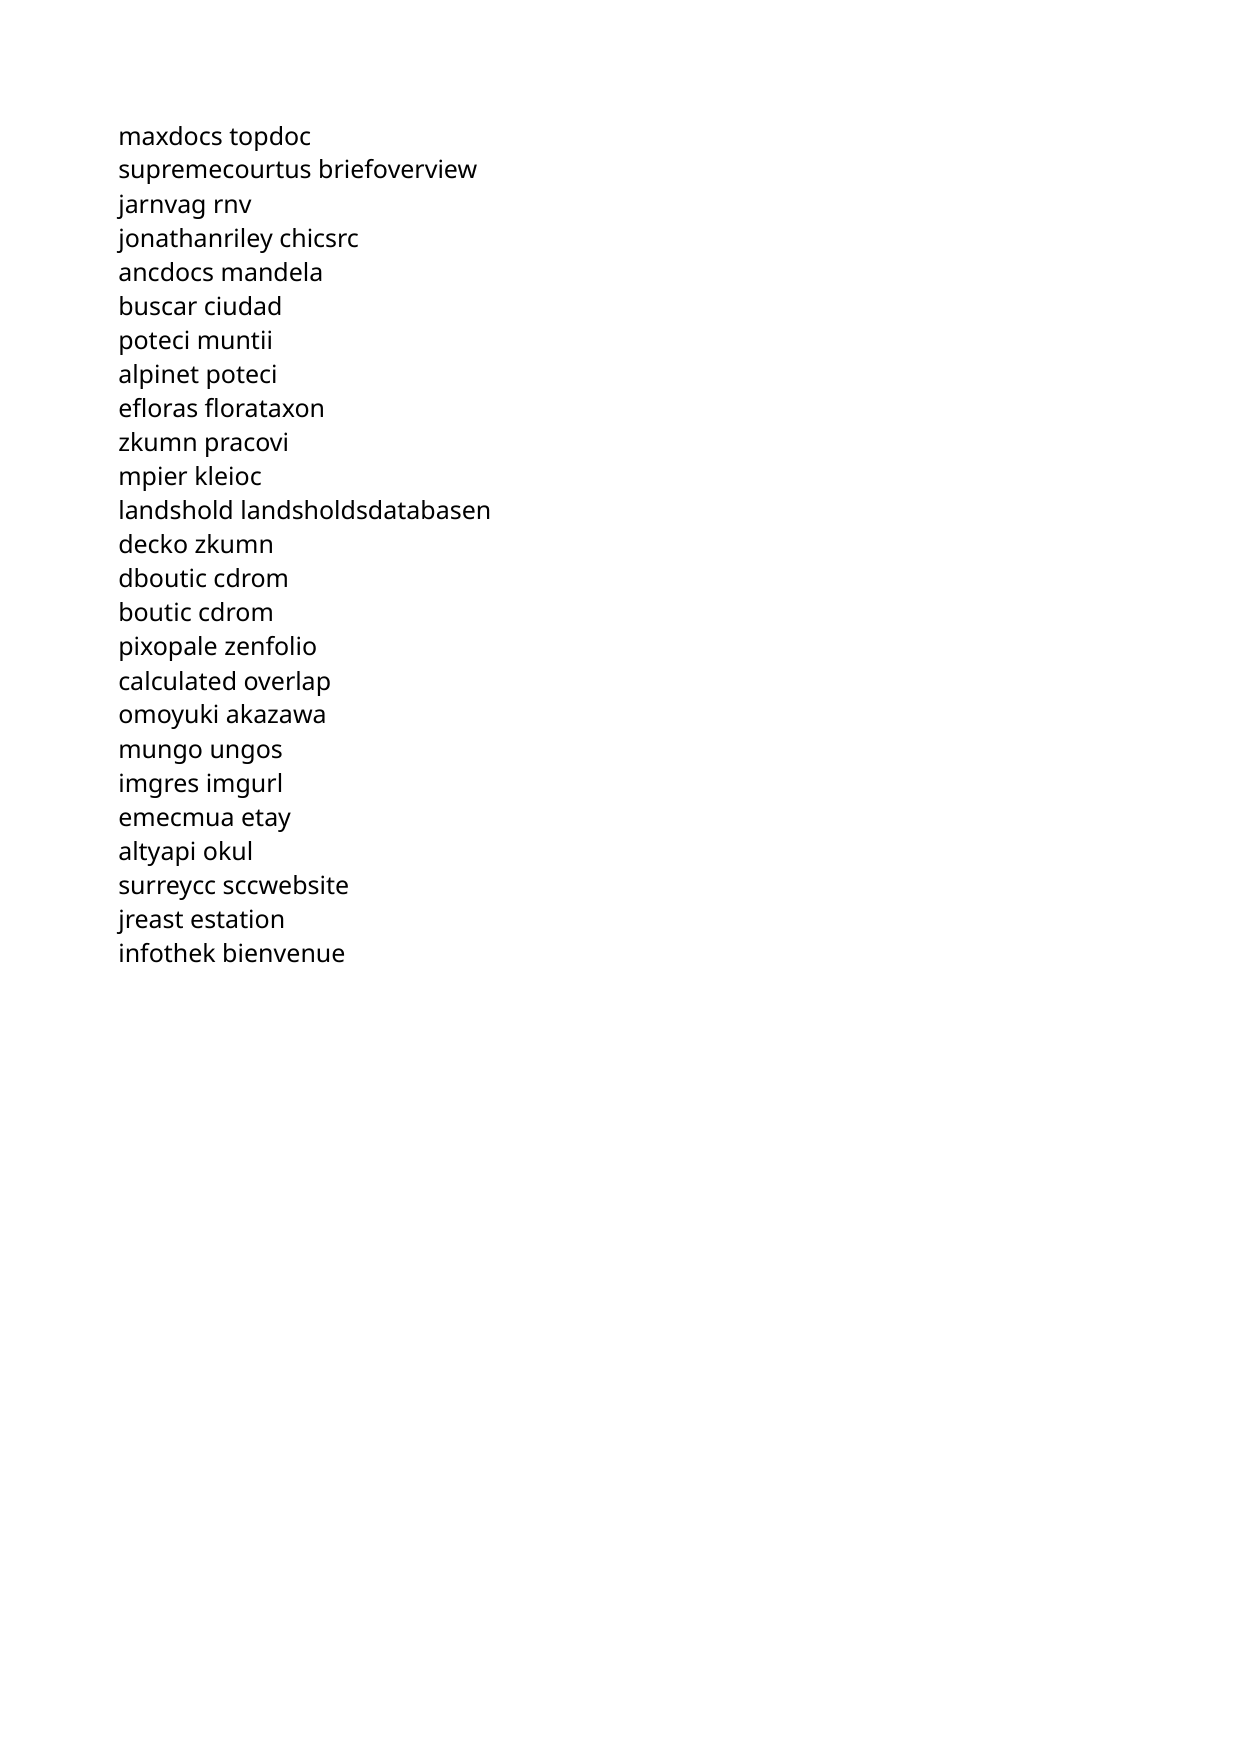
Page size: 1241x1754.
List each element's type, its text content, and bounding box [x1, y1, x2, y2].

text efloras florataxon [118, 391, 1122, 425]
text maxdocs topdoc [118, 118, 1122, 152]
text emecmua etay [118, 799, 1122, 833]
text landshold landsholdsdatabasen [118, 493, 1122, 527]
text pixopale zenfolio [118, 629, 1122, 663]
text poteci muntii [118, 322, 1122, 357]
text boutic cdrom [118, 595, 1122, 629]
text imgres imgurl [118, 765, 1122, 799]
text altyapi okul [118, 833, 1122, 867]
text surreycc sccwebsite [118, 867, 1122, 902]
text jonathanriley chicsrc [118, 220, 1122, 254]
text alpinet poteci [118, 357, 1122, 391]
text buscar ciudad [118, 288, 1122, 322]
text dboutic cdrom [118, 561, 1122, 595]
text mpier kleioc [118, 459, 1122, 493]
text supremecourtus briefoverview [118, 152, 1122, 186]
text omoyuki akazawa [118, 697, 1122, 731]
text mungo ungos [118, 731, 1122, 765]
text jarnvag rnv [118, 186, 1122, 220]
text ancdocs mandela [118, 254, 1122, 288]
text infothek bienvenue [118, 936, 1122, 970]
text zkumn pracovi [118, 425, 1122, 459]
text jreast estation [118, 902, 1122, 936]
text calculated overlap [118, 663, 1122, 697]
text decko zkumn [118, 527, 1122, 561]
